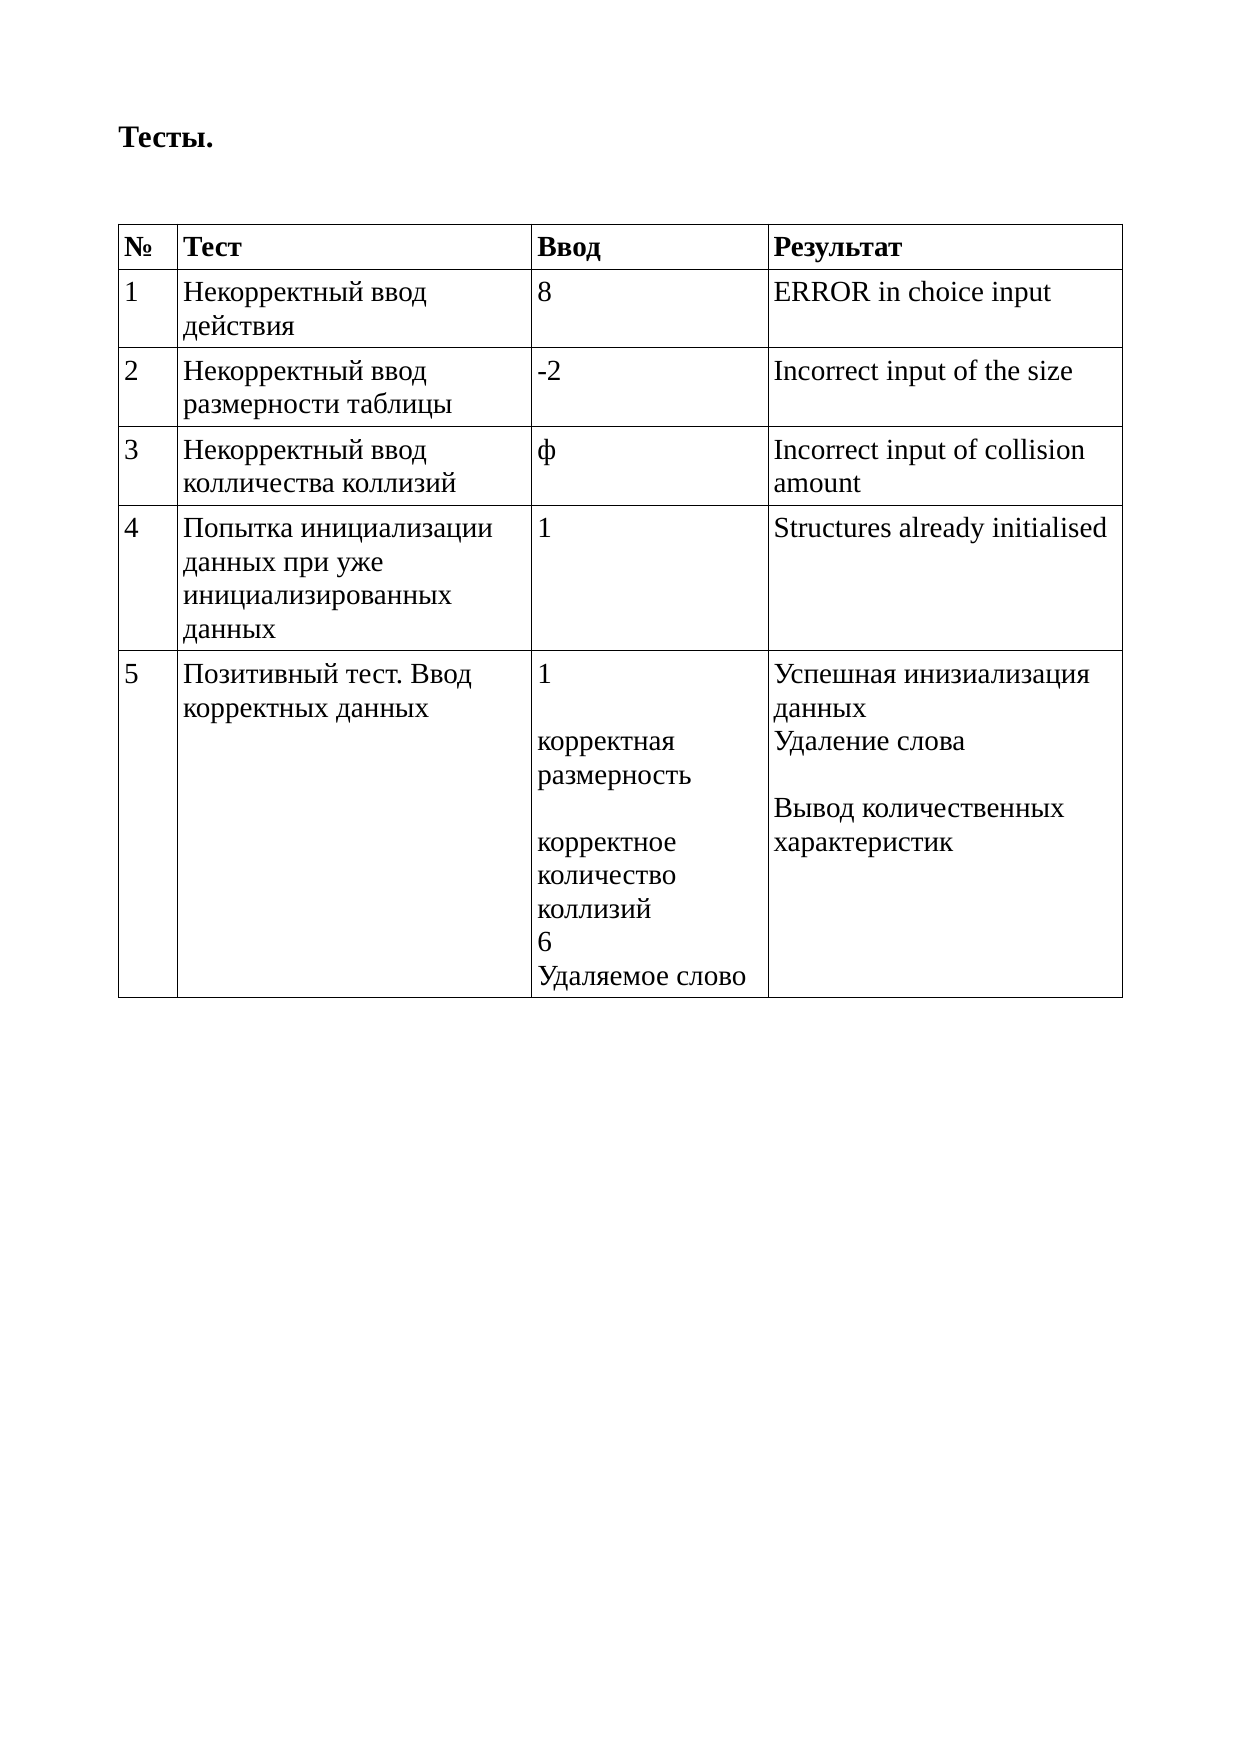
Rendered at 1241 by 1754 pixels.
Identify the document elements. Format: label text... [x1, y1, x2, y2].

table_cell 8 [532, 270, 768, 347]
table_cell 4 [119, 506, 177, 650]
table_cell 1 [532, 506, 768, 650]
table_cell Incorrect input of collision amount [769, 427, 1122, 504]
table_cell 3 [119, 427, 177, 504]
text Тесты. [118, 118, 1122, 154]
table_header Ввод [532, 225, 768, 269]
table_header Результат [769, 225, 1122, 269]
table_cell Некорректный ввод действия [178, 270, 531, 347]
table_cell Некорректный ввод колличества коллизий [178, 427, 531, 504]
table_cell 5 [119, 651, 177, 997]
table_cell 1 [119, 270, 177, 347]
table_cell Попытка инициализации данных при уже инициализированных данных [178, 506, 531, 650]
table_cell ERROR in choice input [769, 270, 1122, 347]
table_cell Structures already initialised [769, 506, 1122, 650]
table_cell Успешная инизиализация данных Удаление слова Вывод количественных характеристик [769, 651, 1122, 997]
table_cell Incorrect input of the size [769, 348, 1122, 426]
table_cell -2 [532, 348, 768, 426]
table_header № [119, 225, 177, 269]
table_header Тест [178, 225, 531, 269]
table_cell 1 корректная размерность корректное количество коллизий 6 Удаляемое слово [532, 651, 768, 997]
table_cell ф [532, 427, 768, 504]
table_cell 2 [119, 348, 177, 426]
table_cell Некорректный ввод размерности таблицы [178, 348, 531, 426]
table_cell Позитивный тест. Ввод корректных данных [178, 651, 531, 997]
